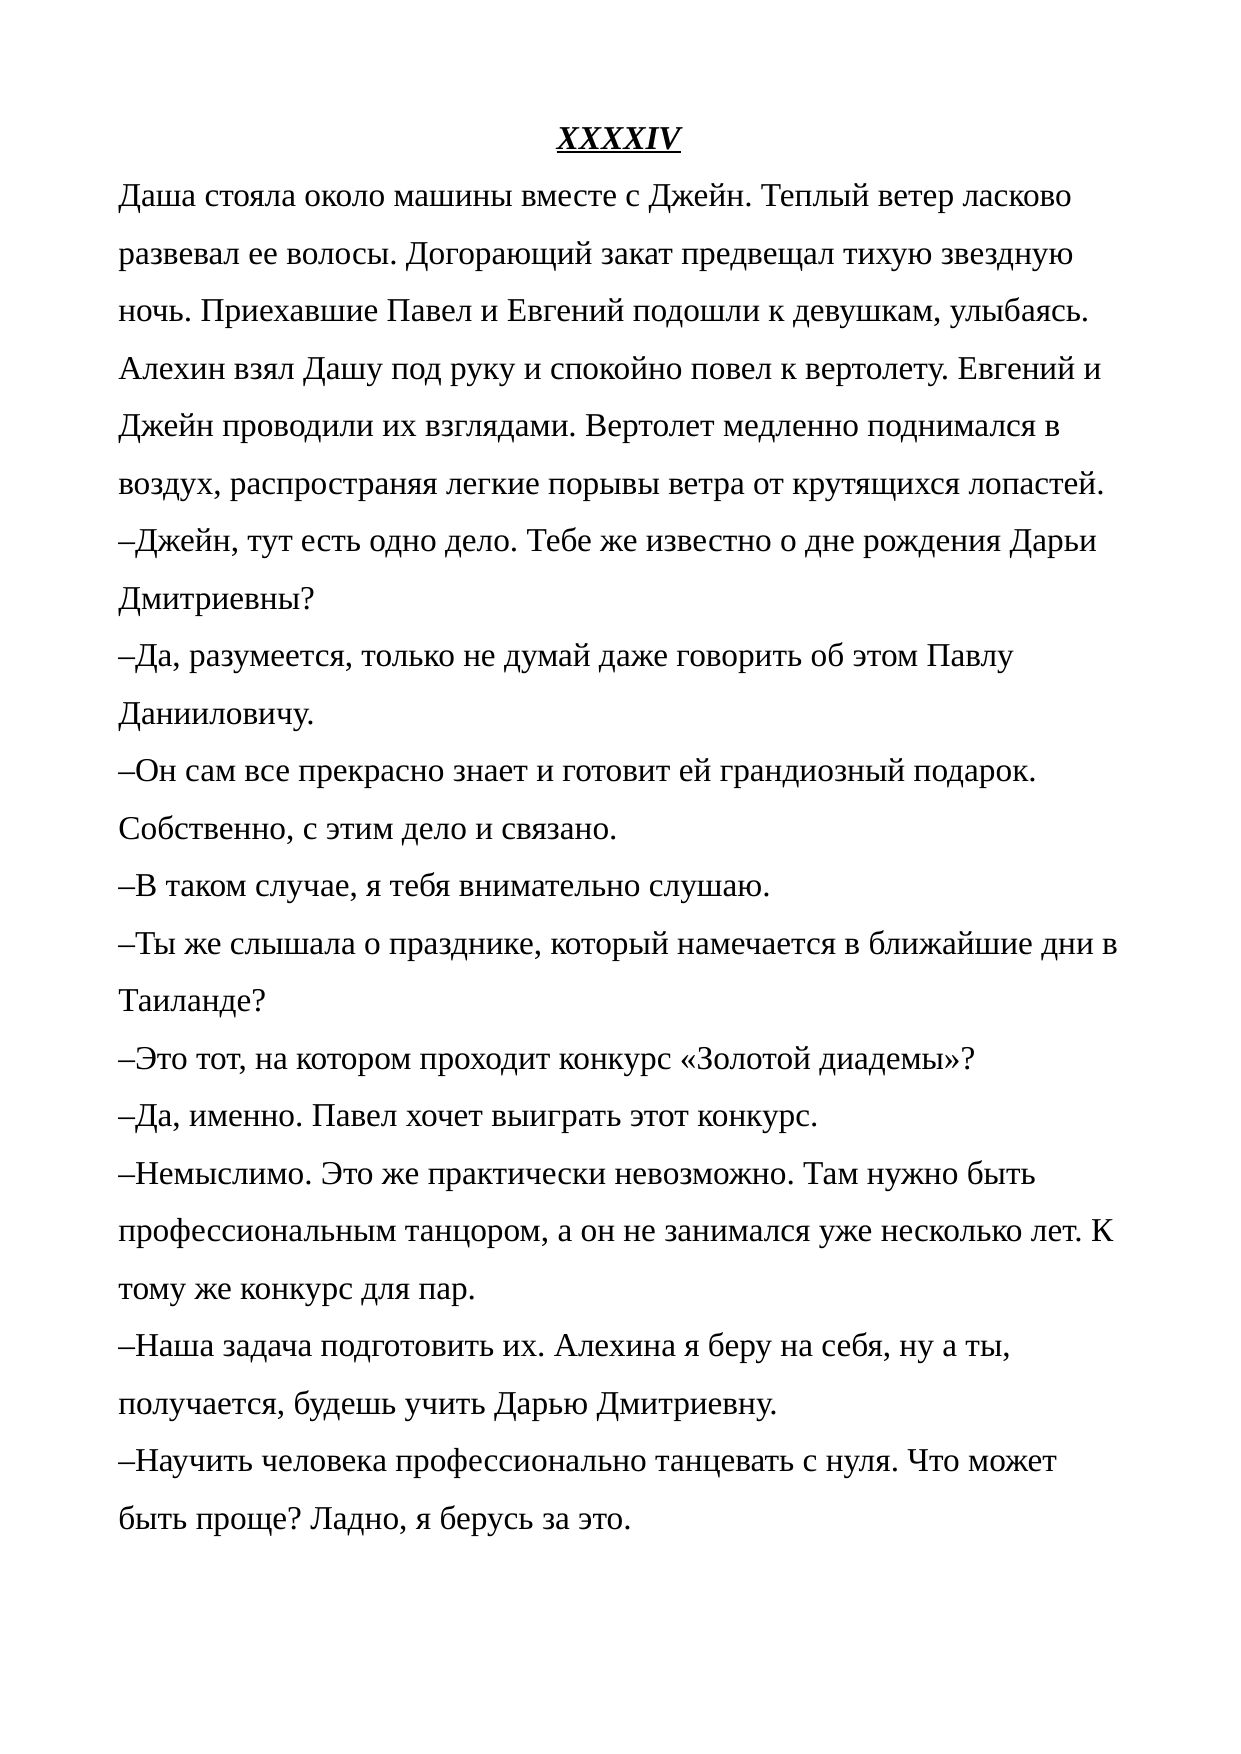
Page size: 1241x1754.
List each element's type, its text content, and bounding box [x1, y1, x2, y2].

text –Да, разумеется, только не думай даже говорить об этом Павлу Данииловичу. [118, 636, 1122, 731]
text –Немыслимо. Это же практически невозможно. Там нужно быть профессиональным танцором, а он не занимался уже несколько лет. К тому же конкурс для пар. [118, 1153, 1122, 1306]
text –Научить человека профессионально танцевать с нуля. Что может быть проще? Ладно, я берусь за это. [118, 1441, 1122, 1536]
text –Он сам все прекрасно знает и готовит ей грандиозный подарок. Собственно, с этим дело и связано. [118, 751, 1122, 846]
text –Ты же слышала о празднике, который намечается в ближайшие дни в Таиланде? [118, 923, 1122, 1019]
text Даша стояла около машины вместе с Джейн. Теплый ветер ласково развевал ее волосы. Догорающий закат предвещал тихую звездную ночь. Приехавшие Павел и Евгений подошли к девушкам, улыбаясь. Алехин взял Дашу под руку и спокойно повел к вертолету. Евгений и Джейн проводили их взглядами. Вертолет медленно поднимался в воздух, распространяя легкие порывы ветра от крутящихся лопастей. [118, 176, 1122, 501]
text –Наша задача подготовить их. Алехина я беру на себя, ну а ты, получается, будешь учить Дарью Дмитриевну. [118, 1326, 1122, 1421]
text XXXXIV [118, 118, 1122, 156]
text –Да, именно. Павел хочет выиграть этот конкурс. [118, 1096, 1122, 1134]
text –Это тот, на котором проходит конкурс «Золотой диадемы»? [118, 1038, 1122, 1076]
text –Джейн, тут есть одно дело. Тебе же известно о дне рождения Дарьи Дмитриевны? [118, 521, 1122, 616]
text –В таком случае, я тебя внимательно слушаю. [118, 866, 1122, 904]
